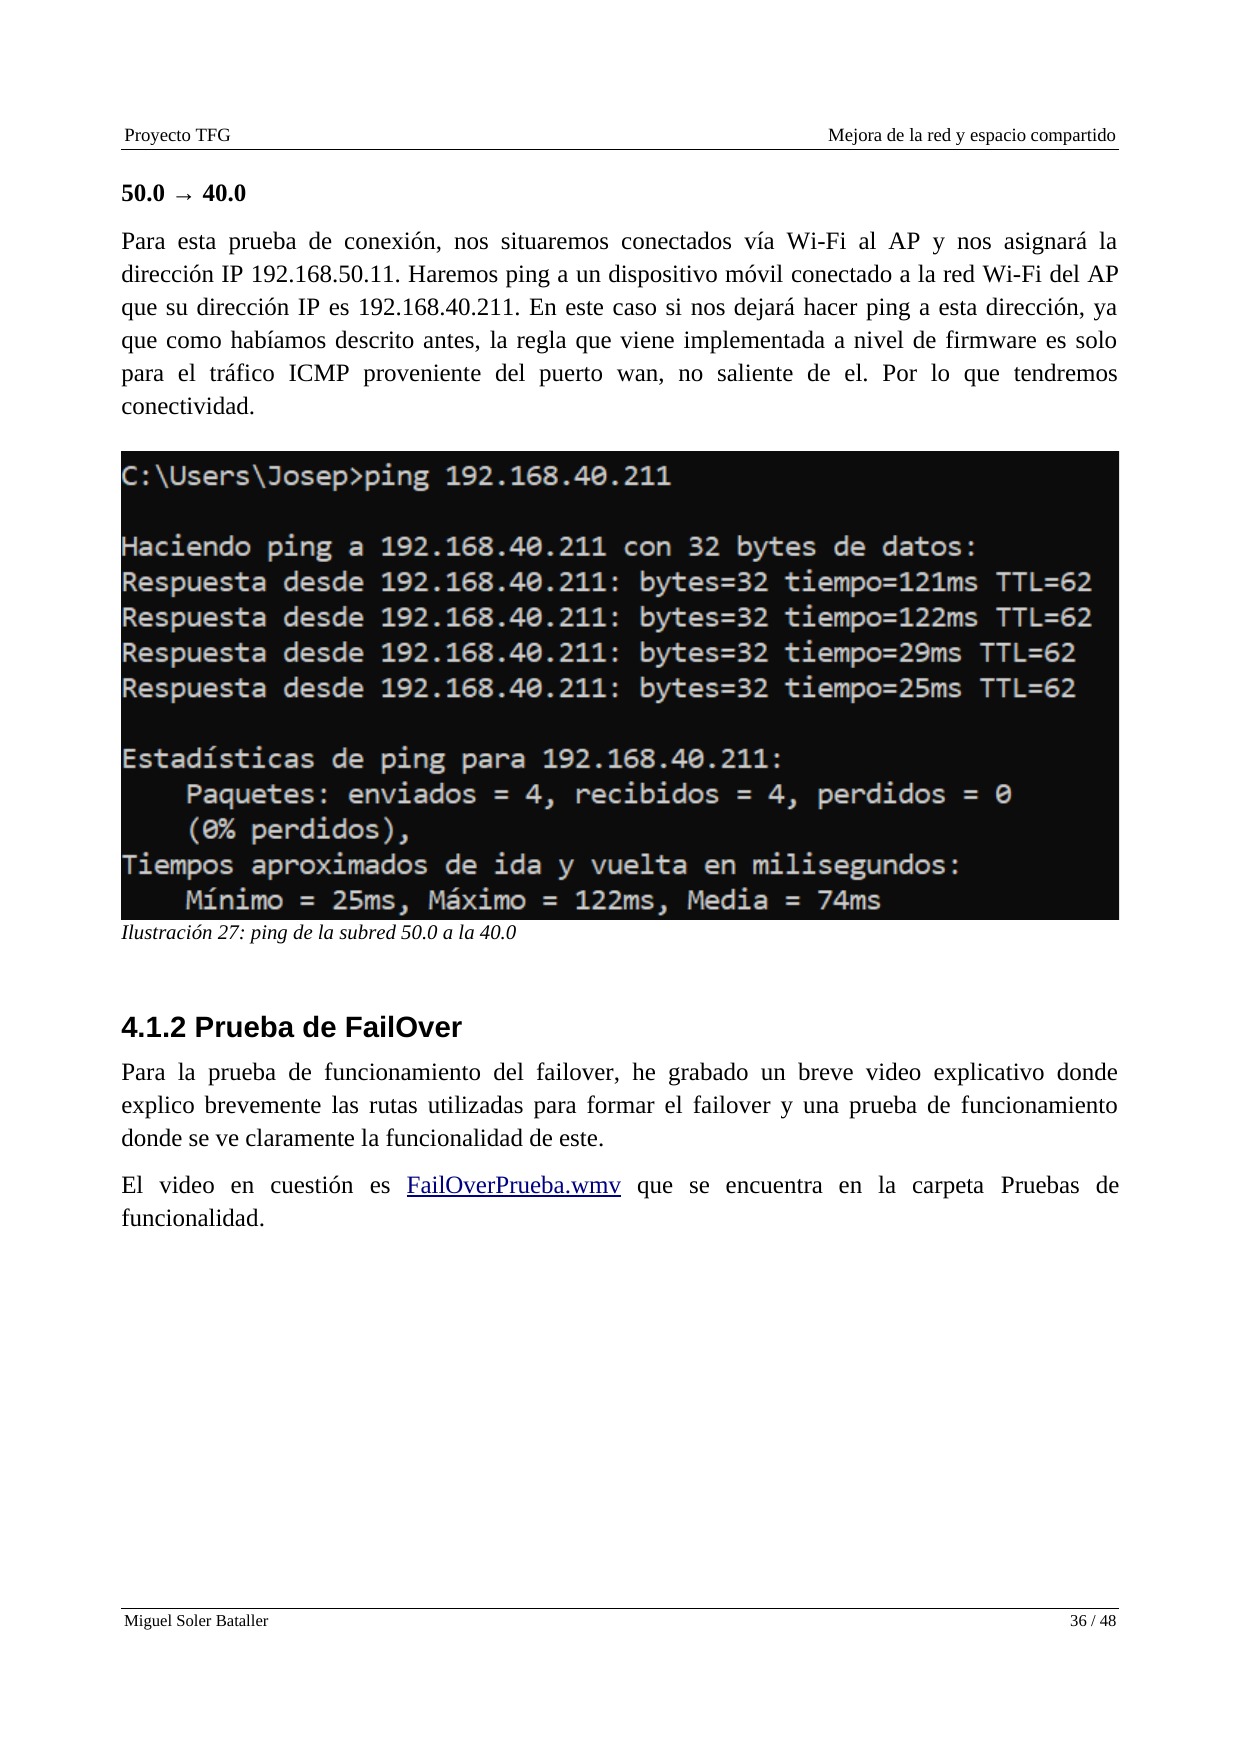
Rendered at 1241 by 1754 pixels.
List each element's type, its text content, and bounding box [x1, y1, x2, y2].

text El video en cuestión es FailOverPrueba.wmv que se encuentra en la carpeta Pruebas de funcionalidad. [121, 1170, 1119, 1232]
picture [121, 451, 1120, 920]
text Ilustración 27: ping de la subred 50.0 a la 40.0 [121, 920, 1119, 944]
text Para la prueba de funcionamiento del failover, he grabado un breve video explicativo donde explico brevemente las rutas utilizadas para formar el failover y una prueba de funcionamiento donde se ve claramente la funcionalidad de este. [121, 1057, 1119, 1151]
text Para esta prueba de conexión, nos situaremos conectados vía Wi-Fi al AP y nos asignará la dirección IP 192.168.50.11. Haremos ping a un dispositivo móvil conectado a la red Wi-Fi del AP que su dirección IP es 192.168.40.211. En este caso si nos dejará hacer ping a esta dirección, ya que como habíamos descrito antes, la regla que viene implementada a nivel de firmware es solo para el tráfico ICMP proveniente del puerto wan, no saliente de el. Por lo que tendremos conectividad. [121, 226, 1119, 420]
text 50.0 → 40.0 [121, 178, 1119, 207]
subtitle 4.1.2 Prueba de FailOver [121, 1010, 1119, 1044]
